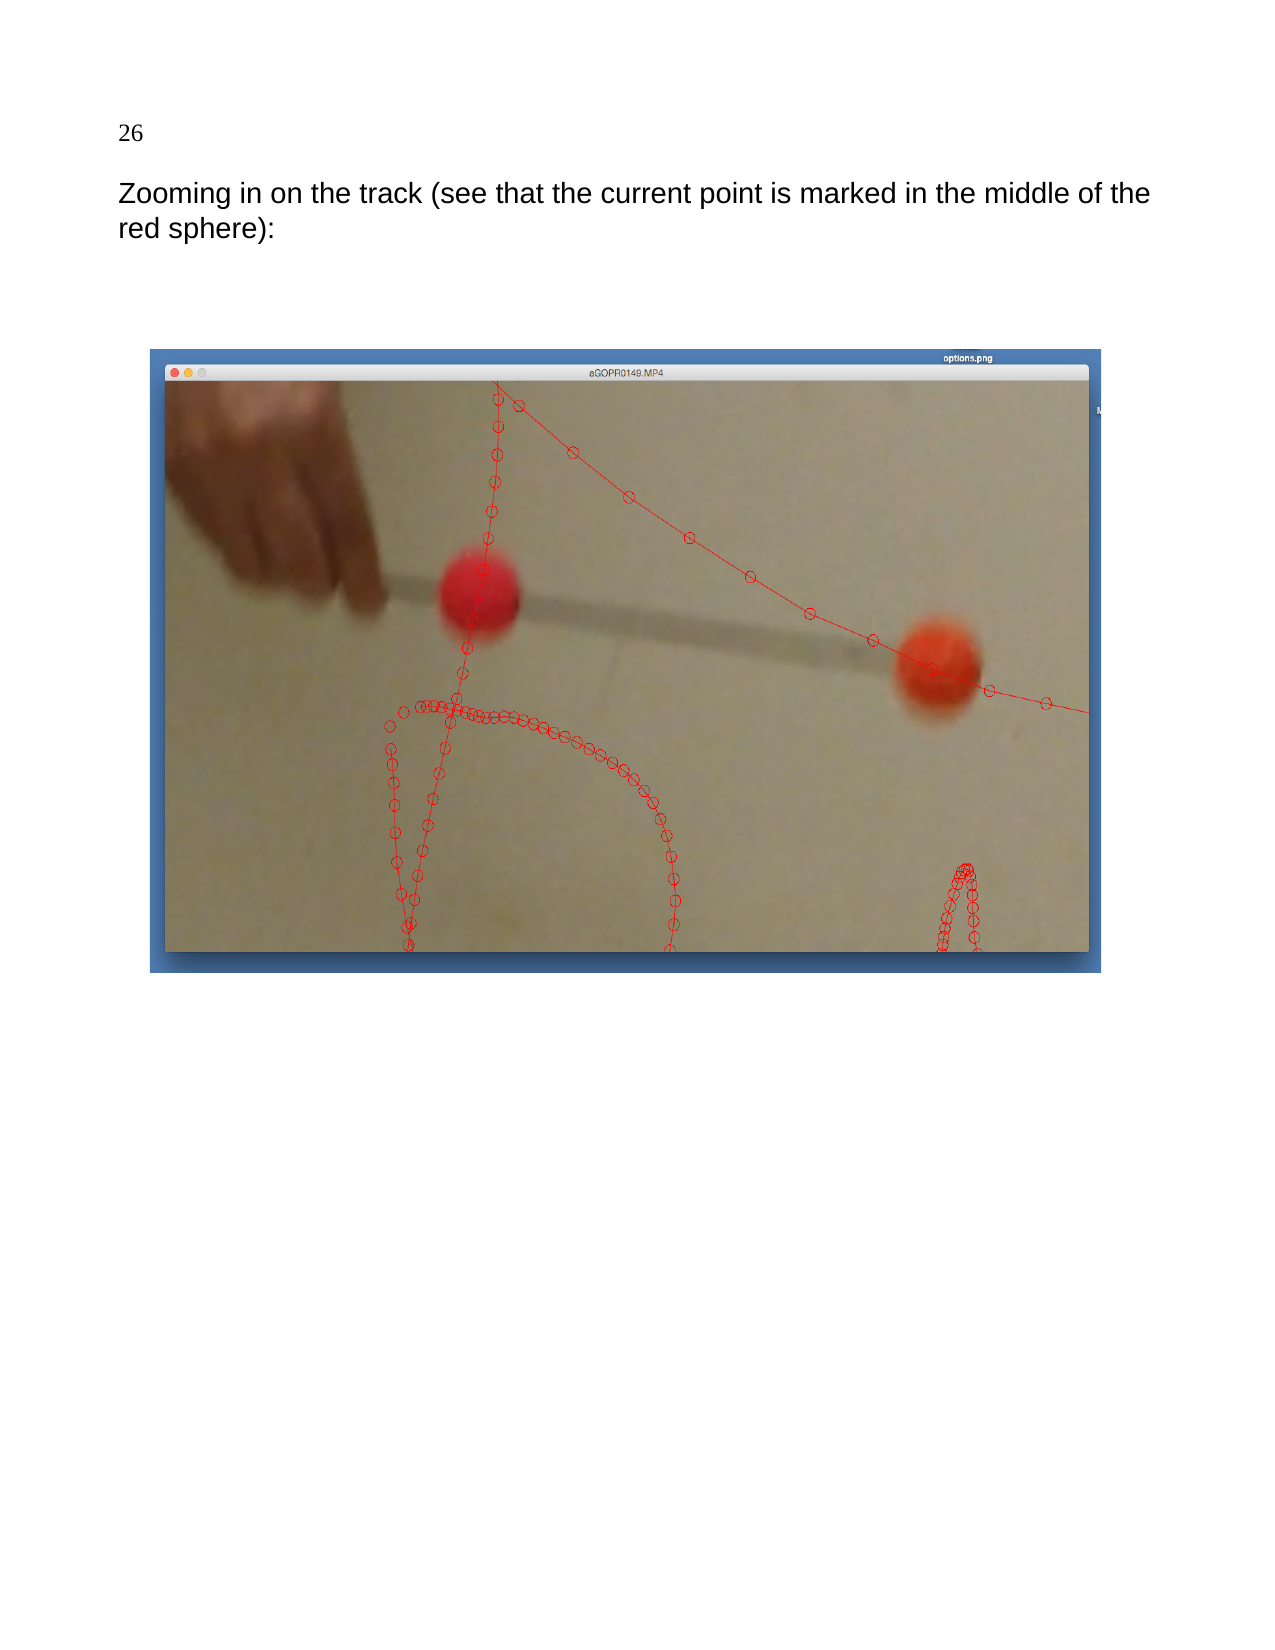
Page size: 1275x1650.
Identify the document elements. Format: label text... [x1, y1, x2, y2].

picture [149, 349, 1102, 973]
text Zooming in on the track (see that the current point is marked in the middle of the red sphere): [118, 176, 1157, 245]
